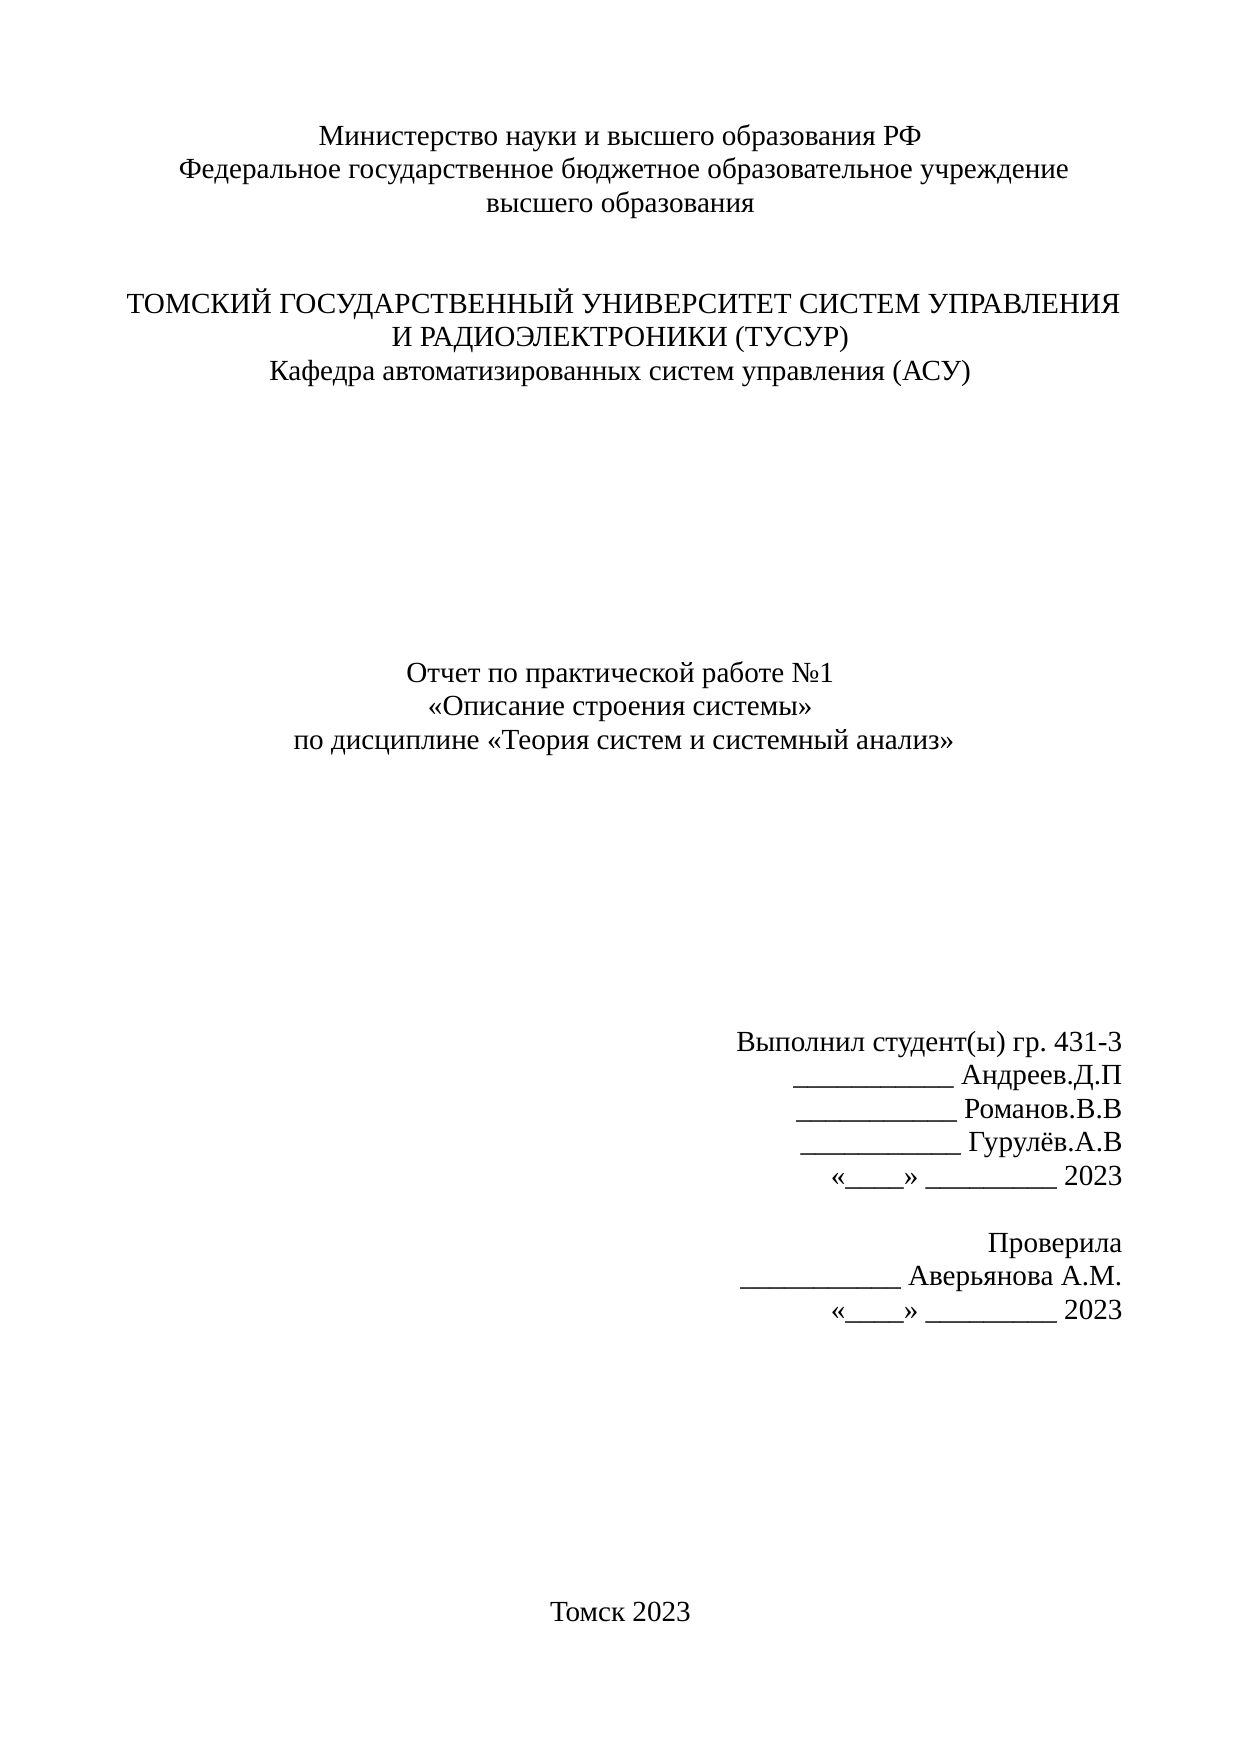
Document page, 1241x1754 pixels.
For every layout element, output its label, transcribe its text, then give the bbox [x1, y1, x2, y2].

text ___________ Гурулёв.А.В [118, 1124, 1122, 1158]
text «Описание строения системы» [118, 688, 1122, 722]
text «____» _________ 2023 [118, 1158, 1122, 1191]
text Отчет по практической работе №1 [118, 655, 1122, 688]
text Кафедра автоматизированных систем управления (АСУ) [118, 353, 1122, 386]
text Федеральное государственное бюджетное образовательное учреждение высшего образования [118, 152, 1122, 219]
text Проверила [118, 1225, 1122, 1258]
text Томск 2023 [118, 1594, 1122, 1627]
text ТОМСКИЙ ГОСУДАРСТВЕННЫЙ УНИВЕРСИТЕТ СИСТЕМ УПРАВЛЕНИЯ И РАДИОЭЛЕКТРОНИКИ (ТУСУР) [118, 286, 1122, 353]
text Выполнил студент(ы) гр. 431-3 [118, 1024, 1122, 1057]
text ___________ Романов.В.В [118, 1091, 1122, 1124]
text по дисциплине «Теория систем и системный анализ» [118, 722, 1122, 755]
text ___________ Андреев.Д.П [118, 1057, 1122, 1091]
text Министерство науки и высшего образования РФ [118, 118, 1122, 152]
text ___________ Аверьянова А.М. [118, 1258, 1122, 1292]
text «____» _________ 2023 [118, 1292, 1122, 1326]
